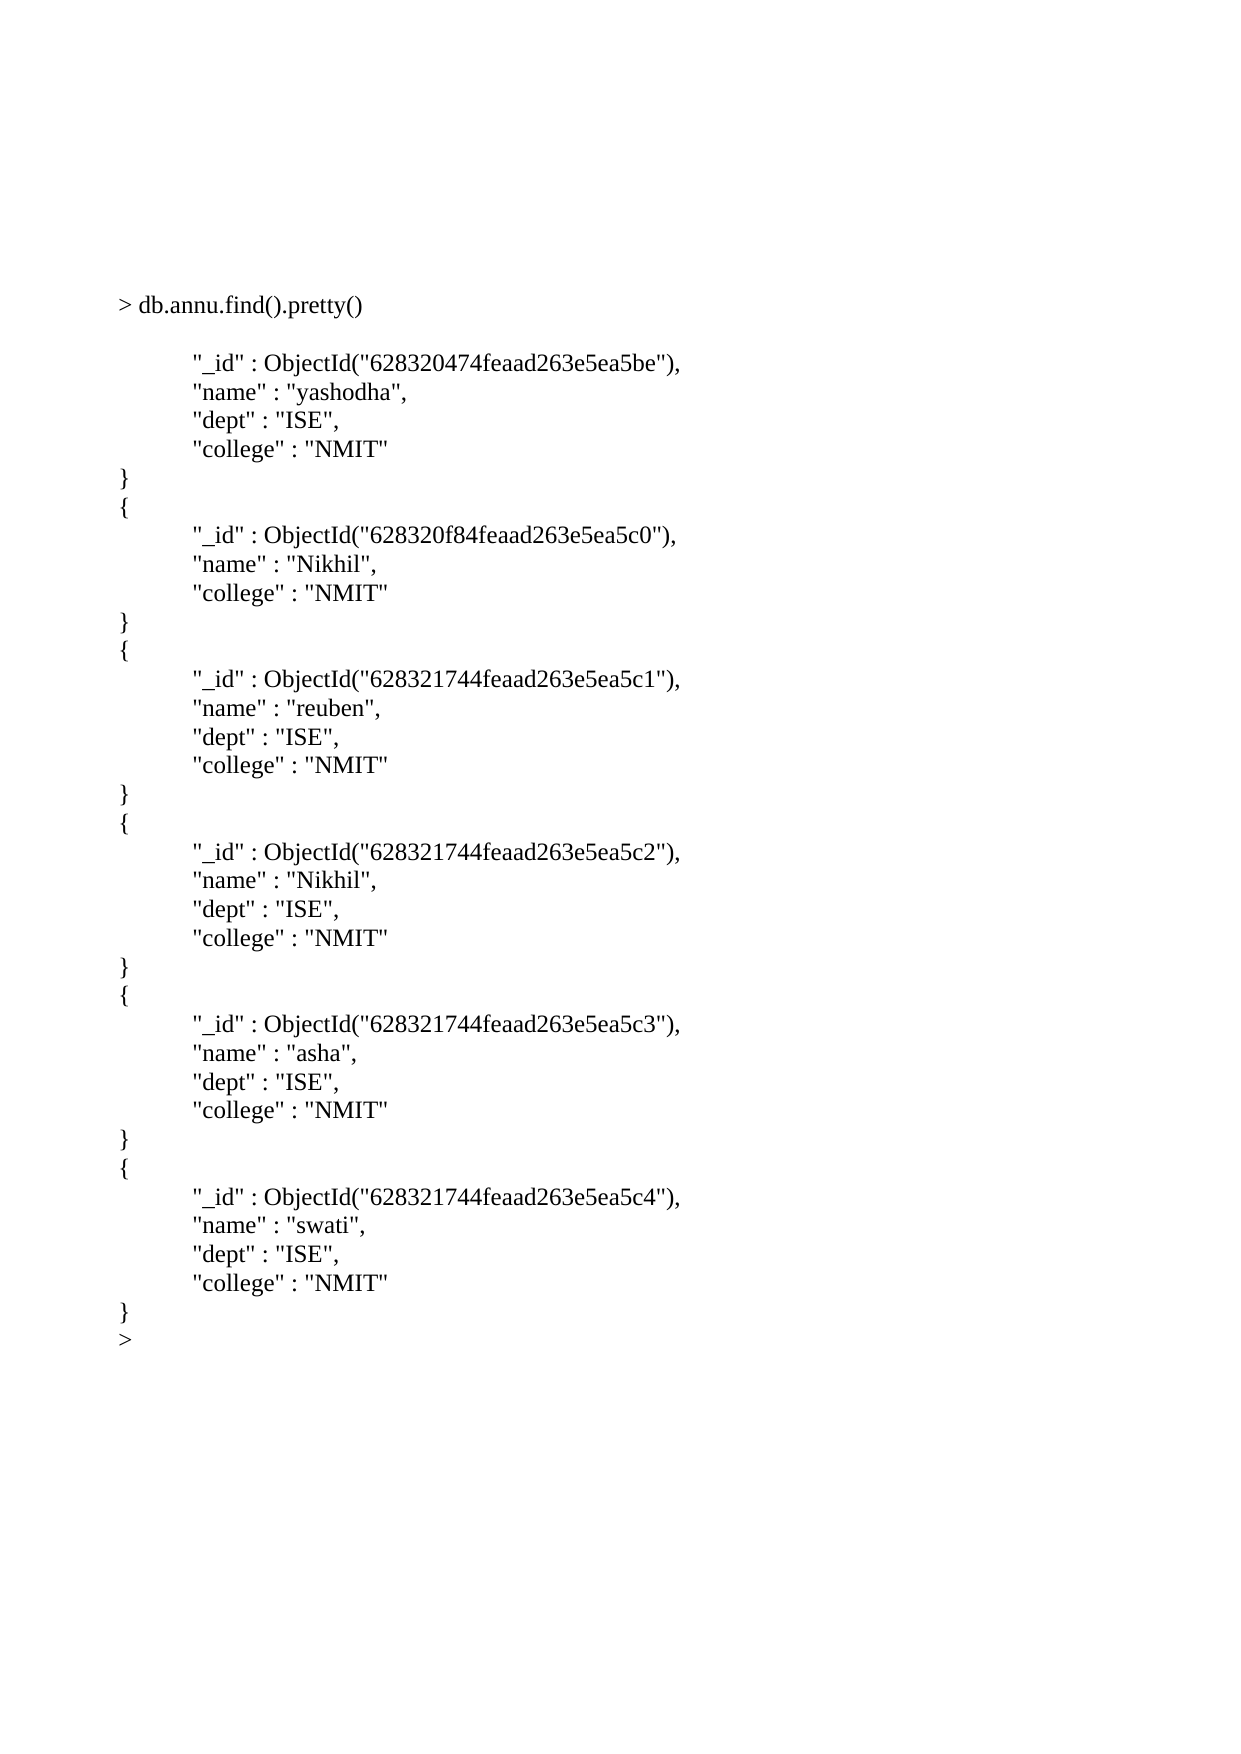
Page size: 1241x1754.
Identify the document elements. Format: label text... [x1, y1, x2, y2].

text > [118, 1326, 1122, 1354]
text "dept" : "ISE", [118, 1239, 1122, 1268]
text "dept" : "ISE", [118, 1067, 1122, 1096]
text "_id" : ObjectId("628321744feaad263e5ea5c4"), [118, 1182, 1122, 1211]
text } [118, 1124, 1122, 1153]
text { [118, 636, 1122, 664]
text "name" : "Nikhil", [118, 549, 1122, 578]
text } [118, 607, 1122, 636]
text } [118, 779, 1122, 808]
text { [118, 981, 1122, 1009]
text } [118, 1297, 1122, 1326]
text { [118, 808, 1122, 837]
text "name" : "Nikhil", [118, 866, 1122, 894]
text "dept" : "ISE", [118, 722, 1122, 751]
text { [118, 492, 1122, 521]
text } [118, 952, 1122, 981]
text "_id" : ObjectId("628321744feaad263e5ea5c1"), [118, 664, 1122, 693]
text "_id" : ObjectId("628321744feaad263e5ea5c2"), [118, 837, 1122, 866]
text "dept" : "ISE", [118, 406, 1122, 434]
text } [118, 463, 1122, 492]
text "name" : "yashodha", [118, 377, 1122, 406]
text "_id" : ObjectId("628321744feaad263e5ea5c3"), [118, 1009, 1122, 1038]
text "dept" : "ISE", [118, 894, 1122, 923]
text "name" : "reuben", [118, 693, 1122, 722]
text { [118, 1153, 1122, 1182]
text "college" : "NMIT" [118, 1096, 1122, 1124]
text "college" : "NMIT" [118, 923, 1122, 952]
text "college" : "NMIT" [118, 578, 1122, 607]
text "name" : "asha", [118, 1038, 1122, 1067]
text "college" : "NMIT" [118, 434, 1122, 463]
text "college" : "NMIT" [118, 751, 1122, 779]
text "name" : "swati", [118, 1211, 1122, 1239]
text > db.annu.find().pretty() [118, 291, 1122, 319]
text "_id" : ObjectId("628320f84feaad263e5ea5c0"), [118, 521, 1122, 549]
text "college" : "NMIT" [118, 1268, 1122, 1297]
text "_id" : ObjectId("628320474feaad263e5ea5be"), [118, 348, 1122, 377]
